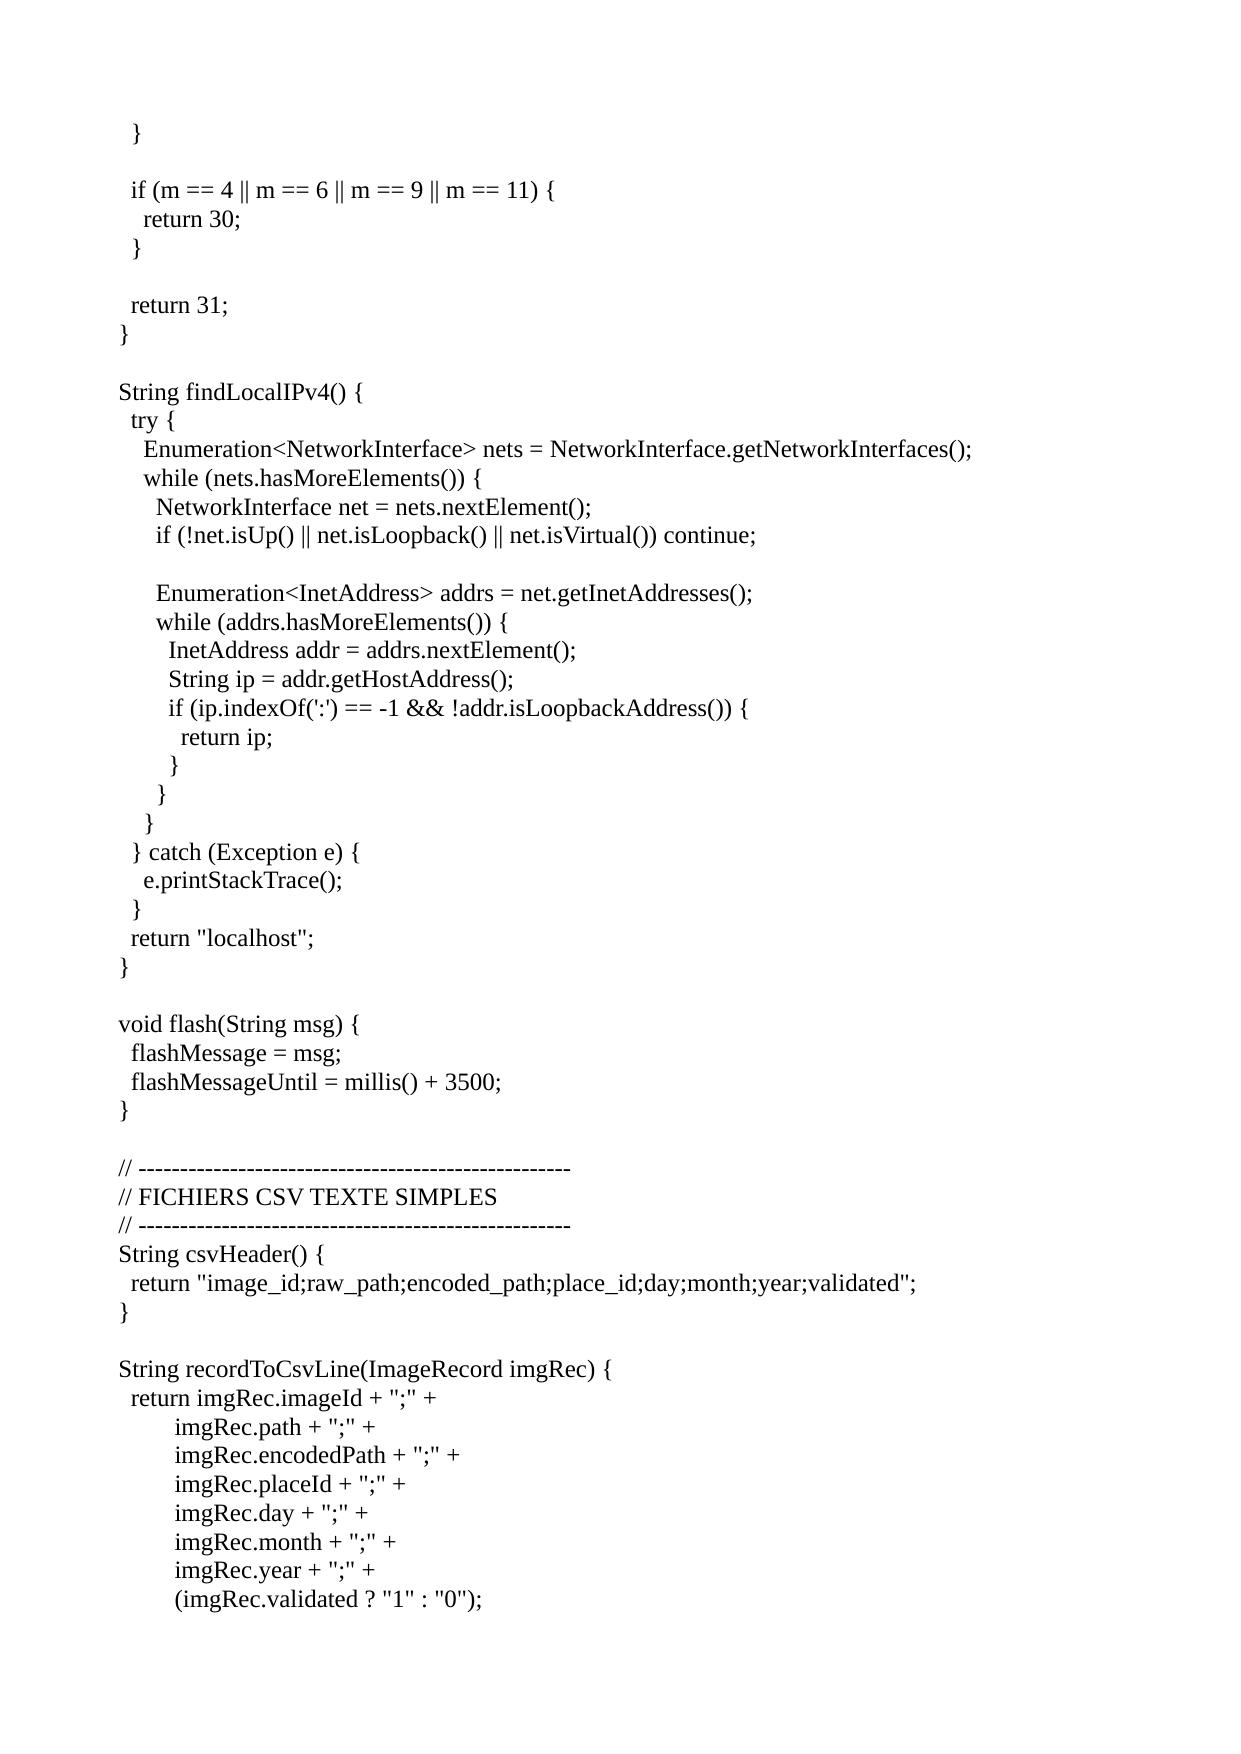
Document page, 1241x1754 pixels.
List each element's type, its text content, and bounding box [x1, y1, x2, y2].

text try { [118, 406, 1122, 434]
text if (m == 4 || m == 6 || m == 9 || m == 11) { [118, 176, 1122, 204]
text void flash(String msg) { [118, 1009, 1122, 1038]
text return 31; [118, 291, 1122, 319]
text String recordToCsvLine(ImageRecord imgRec) { [118, 1354, 1122, 1383]
text return ip; [118, 722, 1122, 751]
text flashMessage = msg; [118, 1038, 1122, 1067]
text InetAddress addr = addrs.nextElement(); [118, 636, 1122, 664]
text } [118, 1297, 1122, 1326]
text imgRec.encodedPath + ";" + [118, 1441, 1122, 1469]
text e.printStackTrace(); [118, 866, 1122, 894]
text imgRec.placeId + ";" + [118, 1469, 1122, 1498]
text while (nets.hasMoreElements()) { [118, 463, 1122, 492]
text return "image_id;raw_path;encoded_path;place_id;day;month;year;validated"; [118, 1268, 1122, 1297]
text } [118, 118, 1122, 147]
text flashMessageUntil = millis() + 3500; [118, 1067, 1122, 1096]
text imgRec.year + ";" + [118, 1556, 1122, 1584]
text String findLocalIPv4() { [118, 377, 1122, 406]
text imgRec.path + ";" + [118, 1412, 1122, 1441]
text imgRec.month + ";" + [118, 1527, 1122, 1556]
text } [118, 751, 1122, 779]
text } [118, 1096, 1122, 1124]
text while (addrs.hasMoreElements()) { [118, 607, 1122, 636]
text } catch (Exception e) { [118, 837, 1122, 866]
text } [118, 319, 1122, 348]
text } [118, 952, 1122, 981]
text } [118, 779, 1122, 808]
text return imgRec.imageId + ";" + [118, 1383, 1122, 1412]
text // FICHIERS CSV TEXTE SIMPLES [118, 1182, 1122, 1211]
text (imgRec.validated ? "1" : "0"); [118, 1584, 1122, 1613]
text } [118, 808, 1122, 837]
text Enumeration<InetAddress> addrs = net.getInetAddresses(); [118, 578, 1122, 607]
text if (!net.isUp() || net.isLoopback() || net.isVirtual()) continue; [118, 521, 1122, 549]
text // ---------------------------------------------------- [118, 1211, 1122, 1239]
text imgRec.day + ";" + [118, 1498, 1122, 1527]
text Enumeration<NetworkInterface> nets = NetworkInterface.getNetworkInterfaces(); [118, 434, 1122, 463]
text // ---------------------------------------------------- [118, 1153, 1122, 1182]
text return 30; [118, 204, 1122, 233]
text String ip = addr.getHostAddress(); [118, 664, 1122, 693]
text String csvHeader() { [118, 1239, 1122, 1268]
text if (ip.indexOf(':') == -1 && !addr.isLoopbackAddress()) { [118, 693, 1122, 722]
text NetworkInterface net = nets.nextElement(); [118, 492, 1122, 521]
text } [118, 894, 1122, 923]
text return "localhost"; [118, 923, 1122, 952]
text } [118, 233, 1122, 262]
